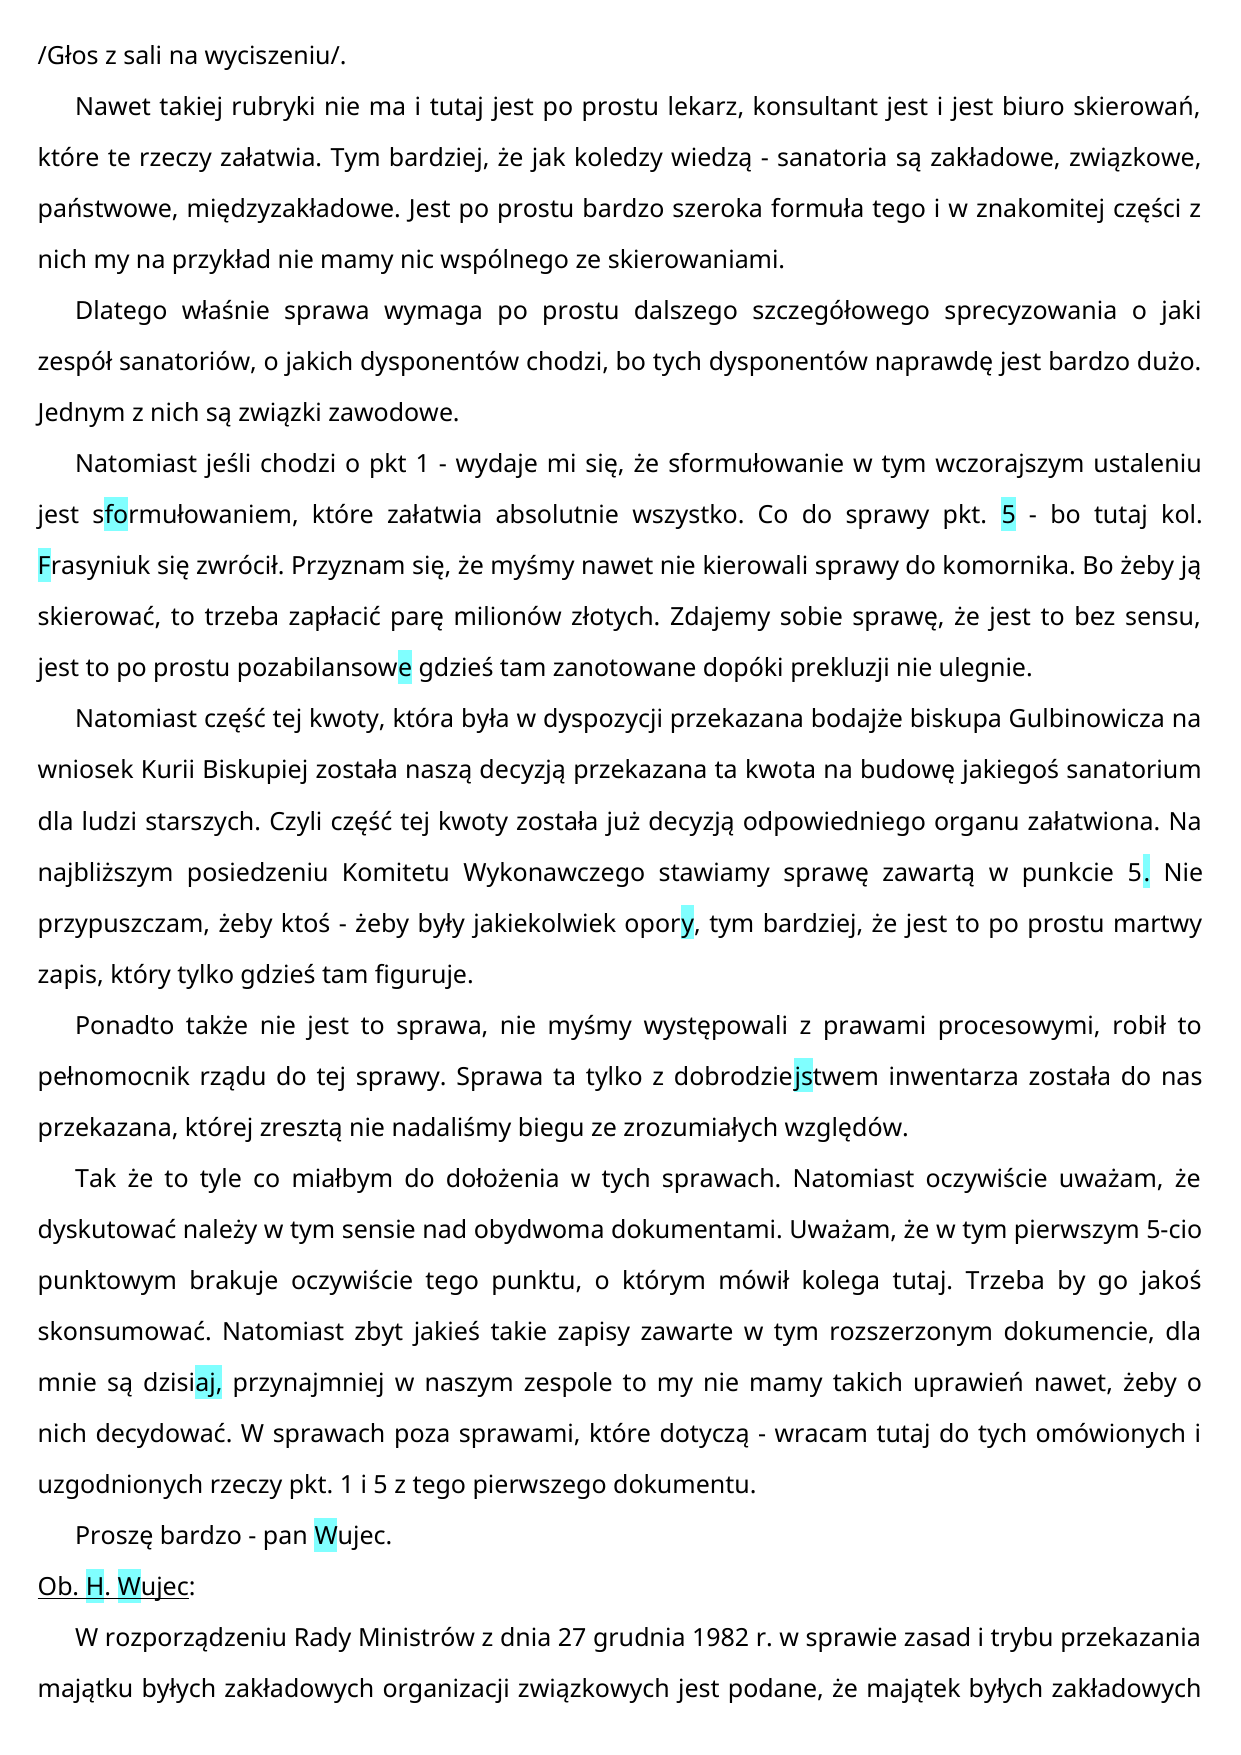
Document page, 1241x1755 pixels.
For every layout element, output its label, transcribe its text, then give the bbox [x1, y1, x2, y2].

text Proszę bardzo - pan Wujec. [37, 1518, 1203, 1552]
text Natomiast część tej kwoty, która była w dyspozycji przekazana bodajże biskupa Gulbinowicza na wniosek Kurii Biskupiej została naszą decyzją przekazana ta kwota na budowę jakiegoś sanatorium dla ludzi starszych. Czyli część tej kwoty została już decyzją odpowiedniego organu załatwiona. Na najbliższym posiedzeniu Komitetu Wykonawczego stawiamy sprawę zawartą w punkcie 5. Nie przypuszczam, żeby ktoś - żeby były jakiekolwiek opory, tym bardziej, że jest to po prostu martwy zapis, który tylko gdzieś tam figuruje. [37, 701, 1203, 990]
text /Głos z sali na wyciszeniu/. [37, 37, 1203, 72]
text W rozporządzeniu Rady Ministrów z dnia 27 grudnia 1982 r. w sprawie zasad i trybu przekazania majątku byłych zakładowych organizacji związkowych jest podane, że majątek byłych zakładowych [37, 1620, 1203, 1705]
text Tak że to tyle co miałbym do dołożenia w tych sprawach. Natomiast oczywiście uważam, że dyskutować należy w tym sensie nad obydwoma dokumentami. Uważam, że w tym pierwszym 5-cio punktowym brakuje oczywiście tego punktu, o którym mówił kolega tutaj. Trzeba by go jakoś skonsumować. Natomiast zbyt jakieś takie zapisy zawarte w tym rozszerzonym dokumencie, dla mnie są dzisiaj, przynajmniej w naszym zespole to my nie mamy takich uprawień nawet, żeby o nich decydować. W sprawach poza sprawami, które dotyczą - wracam tutaj do tych omówionych i uzgodnionych rzeczy pkt. 1 i 5 z tego pierwszego dokumentu. [37, 1160, 1203, 1501]
text Natomiast jeśli chodzi o pkt 1 - wydaje mi się, że sformułowanie w tym wczorajszym ustaleniu jest sformułowaniem, które załatwia absolutnie wszystko. Co do sprawy pkt. 5 - bo tutaj kol. Frasyniuk się zwrócił. Przyznam się, że myśmy nawet nie kierowali sprawy do komornika. Bo żeby ją skierować, to trzeba zapłacić parę milionów złotych. Zdajemy sobie sprawę, że jest to bez sensu, jest to po prostu pozabilansowe gdzieś tam zanotowane dopóki prekluzji nie ulegnie. [37, 446, 1203, 684]
text Dlatego właśnie sprawa wymaga po prostu dalszego szczegółowego sprecyzowania o jaki zespół sanatoriów, o jakich dysponentów chodzi, bo tych dysponentów naprawdę jest bardzo dużo. Jednym z nich są związki zawodowe. [37, 293, 1203, 429]
text Ponadto także nie jest to sprawa, nie myśmy występowali z prawami procesowymi, robił to pełnomocnik rządu do tej sprawy. Sprawa ta tylko z dobrodziejstwem inwentarza została do nas przekazana, której zresztą nie nadaliśmy biegu ze zrozumiałych względów. [37, 1007, 1203, 1143]
text Nawet takiej rubryki nie ma i tutaj jest po prostu lekarz, konsultant jest i jest biuro skierowań, które te rzeczy załatwia. Tym bardziej, że jak koledzy wiedzą - sanatoria są zakładowe, związkowe, państwowe, międzyzakładowe. Jest po prostu bardzo szeroka formuła tego i w znakomitej części z nich my na przykład nie mamy nic wspólnego ze skierowaniami. [37, 88, 1203, 276]
text Ob. H. Wujec: [37, 1569, 1203, 1603]
